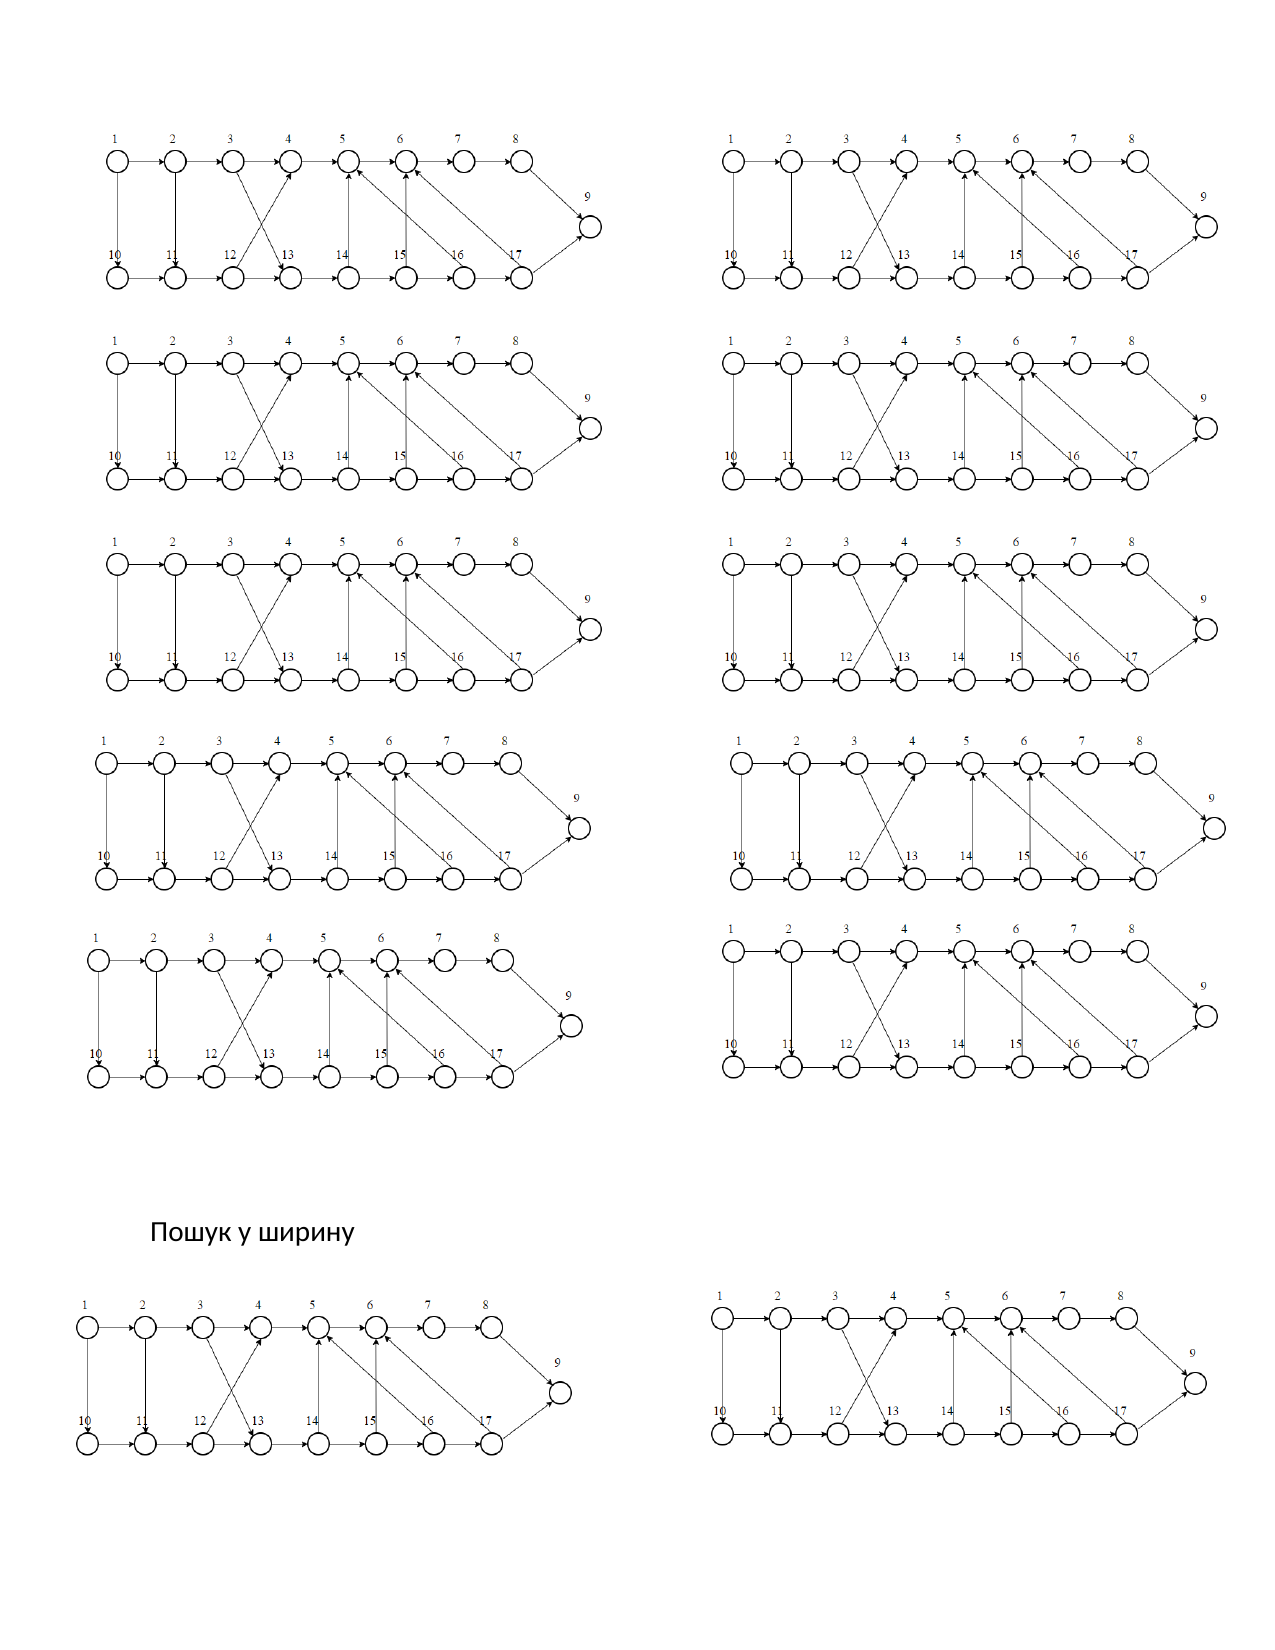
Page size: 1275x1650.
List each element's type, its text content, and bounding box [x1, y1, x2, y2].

text Пошук у ширину [150, 1213, 1125, 1249]
